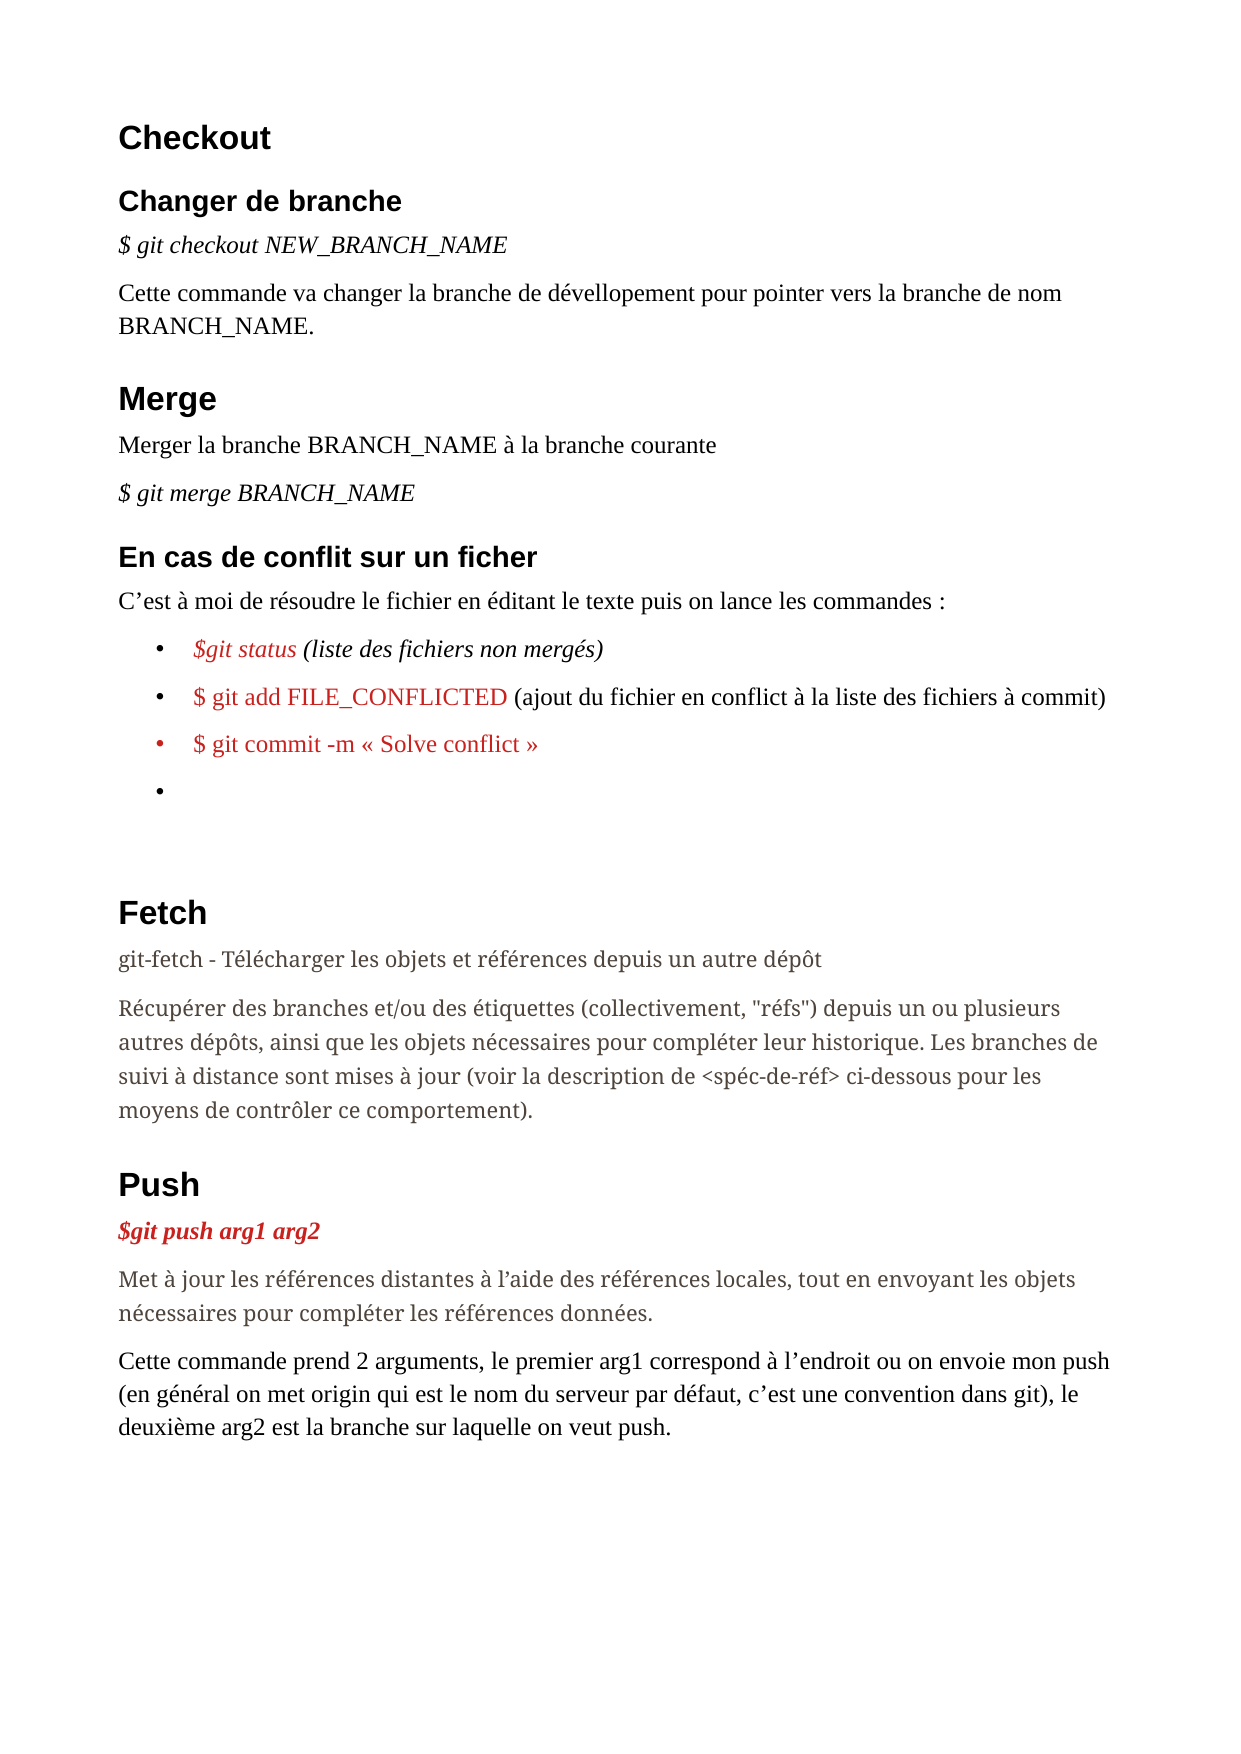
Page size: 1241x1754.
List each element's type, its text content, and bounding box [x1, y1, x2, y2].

text Met à jour les références distantes à l’aide des références locales, tout en envoyant les objets nécessaires pour compléter les références données. [118, 1263, 1122, 1327]
text Cette commande va changer la branche de dévellopement pour pointer vers la branche de nom BRANCH_NAME. [118, 278, 1122, 339]
subtitle En cas de conflit sur un ficher [118, 540, 1122, 574]
text C’est à moi de résoudre le fichier en éditant le texte puis on lance les commandes : [118, 586, 1122, 615]
list $ git add FILE_CONFLICTED (ajout du fichier en conflict à la liste des fichiers à commit) [156, 682, 1122, 710]
text git-fetch - Télécharger les objets et références depuis un autre dépôt [118, 944, 1122, 974]
subtitle Merge [118, 379, 1122, 418]
subtitle Fetch [118, 893, 1122, 931]
text Merger la branche BRANCH_NAME à la branche courante [118, 430, 1122, 459]
subtitle Changer de branche [118, 184, 1122, 218]
list $git status (liste des fichiers non mergés) [156, 634, 1122, 663]
text Cette commande prend 2 arguments, le premier arg1 correspond à l’endroit ou on envoie mon push (en général on met origin qui est le nom du serveur par défaut, c’est une convention dans git), le deuxième arg2 est la branche sur laquelle on veut push. [118, 1346, 1122, 1441]
list $ git commit -m « Solve conflict » [156, 729, 1122, 758]
text $git push arg1 arg2 [118, 1216, 1122, 1245]
subtitle Checkout [118, 118, 1122, 157]
subtitle Push [118, 1165, 1122, 1203]
text $ git checkout NEW_BRANCH_NAME [118, 230, 1122, 259]
text $ git merge BRANCH_NAME [118, 478, 1122, 507]
text Récupérer des branches et/ou des étiquettes (collectivement, "réfs") depuis un ou plusieurs autres dépôts, ainsi que les objets nécessaires pour compléter leur historique. Les branches de suivi à distance sont mises à jour (voir la description de <spéc-de-réf> ci-dessous pour les moyens de contrôler ce comportement). [118, 993, 1122, 1125]
